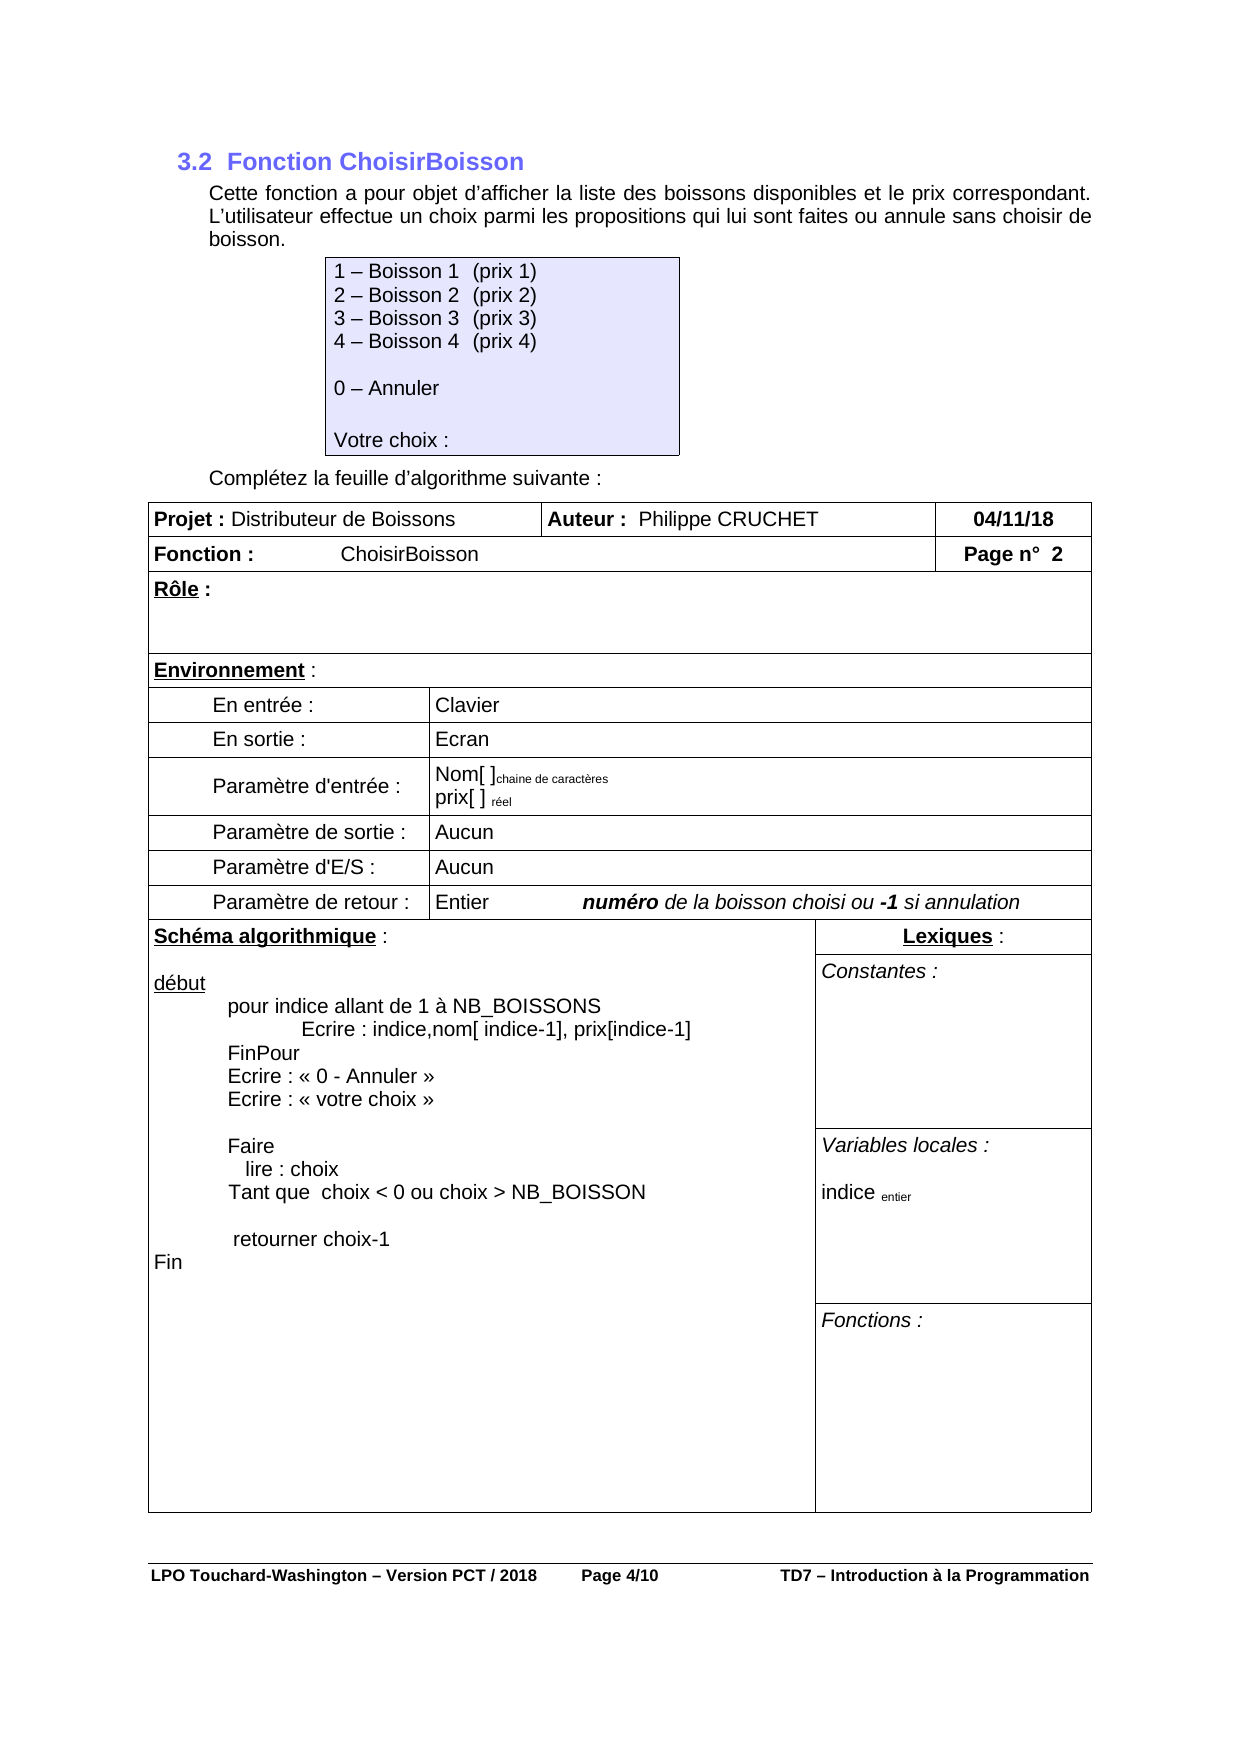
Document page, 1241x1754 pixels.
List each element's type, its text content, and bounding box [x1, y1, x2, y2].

text 3 – Boisson 3 (prix 3) [326, 304, 679, 327]
table_cell Fonctions : [816, 1304, 1091, 1512]
table_cell En sortie : [149, 723, 429, 757]
table_cell Page n° 2 [936, 537, 1091, 571]
table_cell Paramètre d'E/S : [149, 851, 429, 885]
text 1 – Boisson 1 (prix 1) [326, 258, 679, 280]
table_cell Aucun [430, 816, 1091, 850]
table_cell Nom[ ]chaine de caractères prix[ ] réel [430, 758, 1091, 815]
text Cette fonction a pour objet d’afficher la liste des boissons disponibles et le prix correspondant. L’utilisateur effectue un choix parmi les propositions qui lui sont faites ou annule sans choisir de boisson. [208, 182, 1093, 251]
text 2 – Boisson 2 (prix 2) [326, 280, 679, 304]
table_cell Clavier [430, 688, 1091, 722]
table_header Auteur : Philippe CRUCHET [542, 503, 935, 536]
text Complétez la feuille d’algorithme suivante : [208, 467, 1093, 490]
table_cell Schéma algorithmique : début pour indice allant de 1 à NB_BOISSONS Ecrire : indice,nom[ indice-1], prix[indice-1] FinPour Ecrire : « 0 - Annuler » Ecrire : « votre choix » Faire lire : choix Tant que choix < 0 ou choix > NB_BOISSON retourner choix-1 Fin [149, 920, 815, 1512]
table_cell Paramètre d'entrée : [149, 758, 429, 815]
subtitle Fonction ChoisirBoisson [177, 148, 1033, 176]
table_cell Aucun [430, 851, 1091, 885]
table_cell En entrée : [149, 688, 429, 722]
table_cell Environnement : [149, 654, 1091, 687]
table_header Projet : Distributeur de Boissons [149, 503, 541, 536]
text 4 – Boisson 4 (prix 4) [326, 327, 679, 350]
text 0 – Annuler [326, 373, 679, 397]
table_cell Constantes : [816, 955, 1091, 1128]
table_cell Paramètre de sortie : [149, 816, 429, 850]
table_cell Rôle : [149, 572, 1091, 653]
table_cell Ecran [430, 723, 1091, 757]
table_header 04/11/18 [936, 503, 1091, 536]
table_header Lexiques : [816, 920, 1091, 954]
text Votre choix : [326, 426, 679, 455]
table_cell Paramètre de retour : [149, 886, 429, 919]
table_cell Variables locales : indice entier [816, 1129, 1091, 1303]
table_cell Fonction : ChoisirBoisson [149, 537, 935, 571]
table_cell Entier numéro de la boisson choisi ou -1 si annulation [430, 886, 1091, 919]
